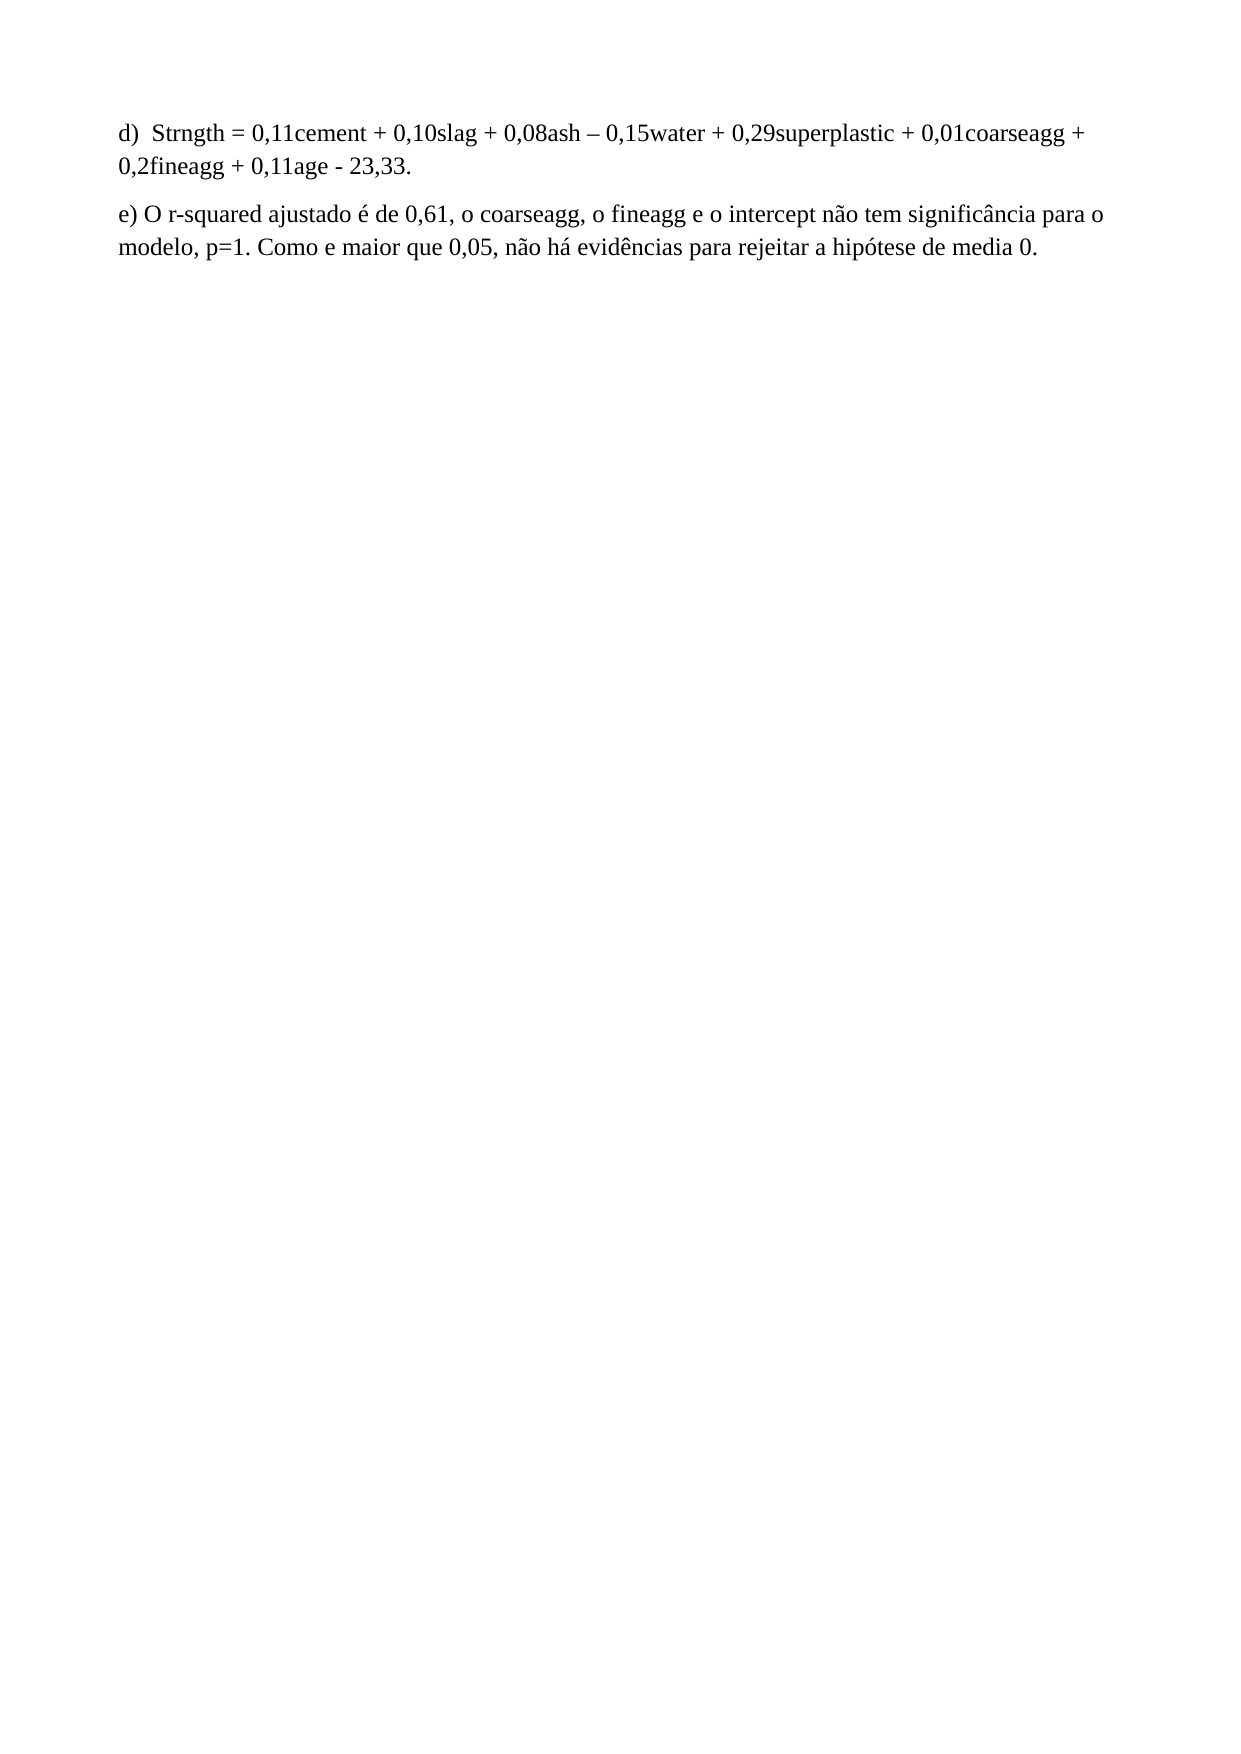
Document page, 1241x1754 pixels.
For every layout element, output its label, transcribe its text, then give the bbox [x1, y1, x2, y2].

text d) Strngth = 0,11cement + 0,10slag + 0,08ash – 0,15water + 0,29superplastic + 0,01coarseagg + 0,2fineagg + 0,11age - 23,33. [118, 118, 1122, 180]
text e) O r-squared ajustado é de 0,61, o coarseagg, o fineagg e o intercept não tem significância para o modelo, p=1. Como e maior que 0,05, não há evidências para rejeitar a hipótese de media 0. [118, 199, 1122, 261]
